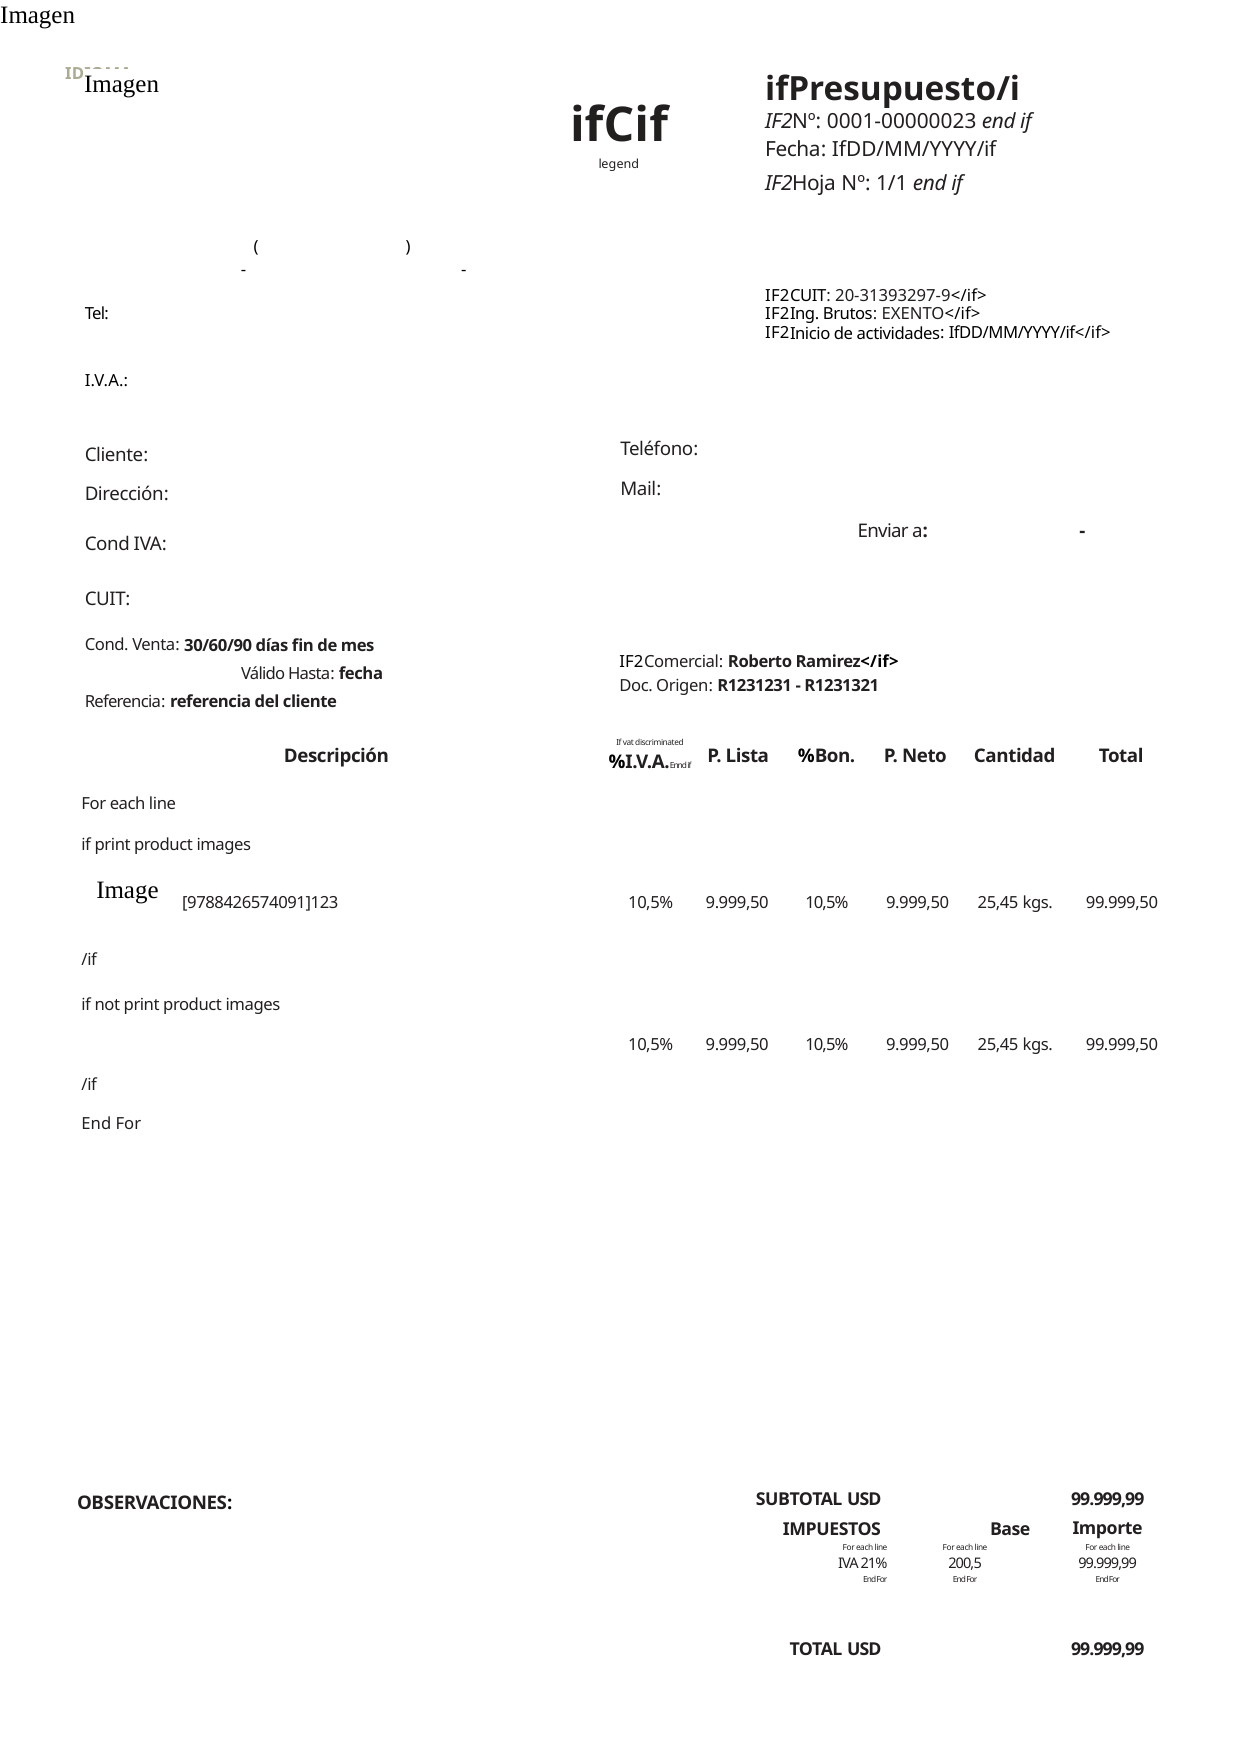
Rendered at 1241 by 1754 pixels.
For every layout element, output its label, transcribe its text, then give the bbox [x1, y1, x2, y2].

table_cell [965, 1106, 1066, 1146]
table_cell 10,5% [610, 1026, 691, 1061]
table_cell [870, 1106, 964, 1146]
table_cell [783, 1106, 870, 1146]
table_cell [610, 826, 691, 867]
table_cell [965, 981, 1066, 1026]
table_cell [965, 937, 1066, 981]
table_header [965, 786, 1066, 826]
table_cell [783, 981, 870, 1026]
table_header [610, 786, 691, 826]
table_cell [870, 981, 964, 1026]
table_cell 10,5% [610, 867, 691, 937]
table_cell 9.999,50 [691, 867, 783, 937]
table_cell [870, 826, 964, 867]
table_cell [691, 981, 783, 1026]
table_cell if print product images [62, 826, 610, 867]
table_cell 99.999,50 [1066, 1026, 1178, 1061]
table_cell [610, 981, 691, 1026]
table_cell /if [62, 937, 610, 981]
table_cell 9.999,50 [691, 1026, 783, 1061]
table_cell [1066, 826, 1178, 867]
table_cell <line.name> [62, 1026, 610, 1061]
table_cell [1066, 937, 1178, 981]
table_cell 10,5% [783, 1026, 870, 1061]
table_cell [610, 937, 691, 981]
table_header [783, 786, 870, 826]
table_cell [1066, 981, 1178, 1026]
table_cell [610, 1061, 691, 1106]
table_cell [965, 1061, 1066, 1106]
table_header For each line [62, 786, 610, 826]
table_cell [783, 1061, 870, 1106]
table_cell 9.999,50 [870, 867, 964, 937]
table_cell [62, 914, 176, 937]
table_cell [1066, 1061, 1178, 1106]
table_cell [62, 867, 176, 913]
table_cell [691, 937, 783, 981]
table_cell 25,45 kgs. [965, 1026, 1066, 1061]
table_cell [691, 1106, 783, 1146]
table_cell 9.999,50 [870, 1026, 964, 1061]
table_cell if not print product images [62, 981, 610, 1026]
table_cell /if [62, 1061, 610, 1106]
table_cell [965, 826, 1066, 867]
table_cell [691, 826, 783, 867]
table_cell [783, 937, 870, 981]
table_cell 10,5% [783, 867, 870, 937]
table_cell 99.999,50 [1066, 867, 1178, 937]
table_cell [691, 1061, 783, 1106]
table_cell [9788426574091]123 [176, 867, 610, 937]
table_cell [1066, 1106, 1178, 1146]
table_header [691, 786, 783, 826]
table_cell [783, 826, 870, 867]
table_header [1066, 786, 1178, 826]
table_cell [870, 1061, 964, 1106]
table_cell 25,45 kgs. [965, 867, 1066, 937]
table_cell [870, 937, 964, 981]
table_header [870, 786, 964, 826]
table_cell End For [62, 1106, 610, 1146]
table_cell [610, 1106, 691, 1146]
